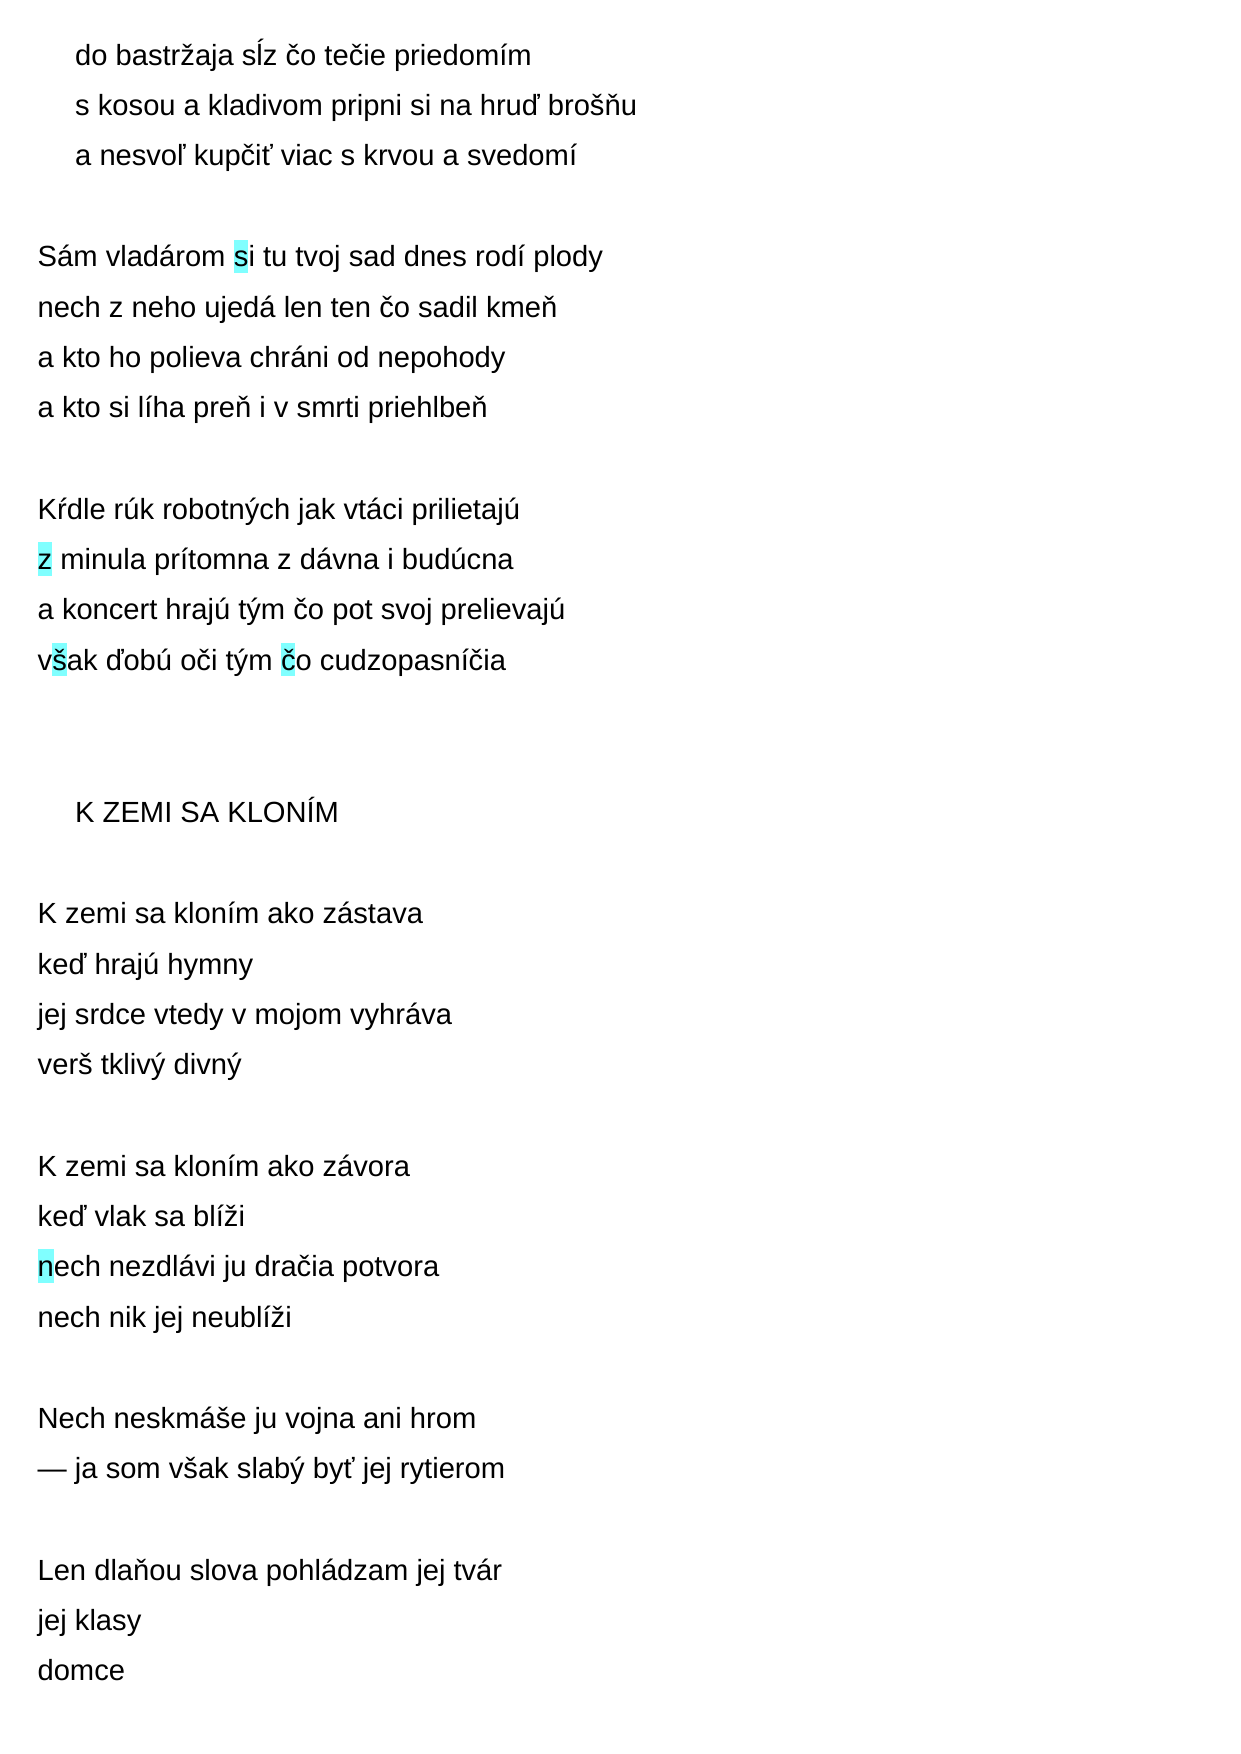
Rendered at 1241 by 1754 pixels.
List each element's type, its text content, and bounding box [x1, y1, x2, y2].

text a kto si líha preň i v smrti priehlbeň [37, 390, 1130, 424]
text Sám vladárom si tu tvoj sad dnes rodí plody [37, 239, 1130, 273]
text nech z neho ujedá len ten čo sadil kmeň [37, 290, 1130, 323]
text nech nik jej neublíži [37, 1300, 1130, 1333]
text z minula prítomna z dávna i budúcna [37, 542, 1130, 576]
text do bastržaja sĺz čo tečie priedomím [37, 37, 1130, 71]
text jej srdce vtedy v mojom vyhráva [37, 997, 1130, 1031]
text nech nezdlávi ju dračia potvora [37, 1249, 1130, 1283]
text a nesvoľ kupčiť viac s krvou a svedomí [37, 138, 1130, 172]
text však ďobú oči tým čo cudzopasníčia [37, 643, 1130, 676]
text keď hrajú hymny [37, 947, 1130, 980]
text Len dlaňou slova pohládzam jej tvár [37, 1553, 1130, 1586]
text domce [37, 1653, 1130, 1687]
text keď vlak sa blíži [37, 1199, 1130, 1233]
text a koncert hrajú tým čo pot svoj prelievajú [37, 592, 1130, 626]
text Kŕdle rúk robotných jak vtáci prilietajú [37, 492, 1130, 525]
text a kto ho polieva chráni od nepohody [37, 340, 1130, 374]
text K zemi sa kloním ako závora [37, 1149, 1130, 1182]
text Nech neskmáše ju vojna ani hrom [37, 1401, 1130, 1434]
text jej klasy [37, 1603, 1130, 1637]
text K zemi sa kloním ako zástava [37, 896, 1130, 930]
text K ZEMI SA KLONÍM [37, 795, 1130, 829]
text — ja som však slabý byť jej rytierom [37, 1451, 1130, 1485]
text verš tklivý divný [37, 1047, 1130, 1081]
text s kosou a kladivom pripni si na hruď brošňu [37, 88, 1130, 121]
